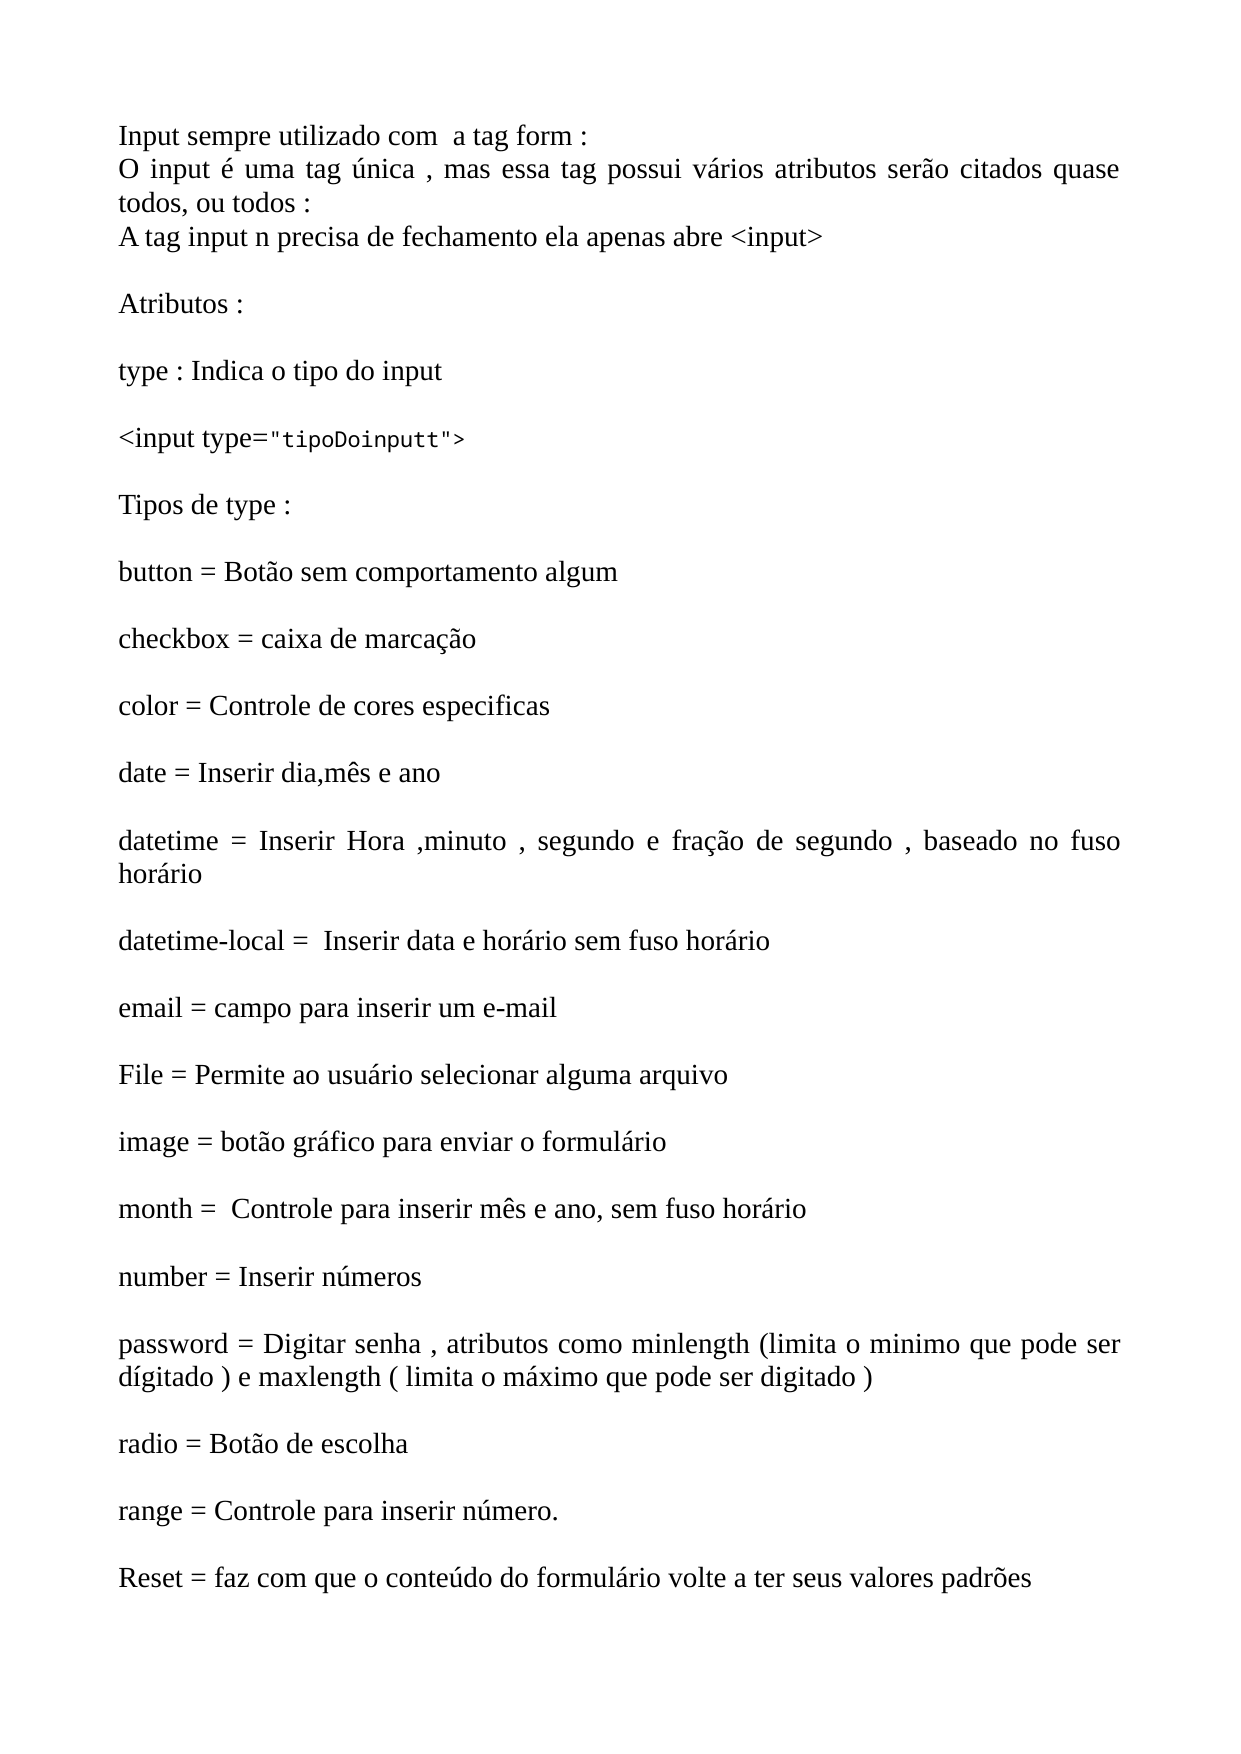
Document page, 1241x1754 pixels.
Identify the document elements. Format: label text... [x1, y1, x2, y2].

text checkbox = caixa de marcação [118, 621, 1122, 655]
text radio = Botão de escolha [118, 1426, 1122, 1460]
text Input sempre utilizado com a tag form : [118, 118, 1122, 152]
text number = Inserir números [118, 1259, 1122, 1292]
text Atributos : [118, 286, 1122, 319]
text datetime = Inserir Hora ,minuto , segundo e fração de segundo , baseado no fuso horário [118, 823, 1122, 890]
text email = campo para inserir um e-mail [118, 990, 1122, 1024]
text File = Permite ao usuário selecionar alguma arquivo [118, 1057, 1122, 1091]
text month = Controle para inserir mês e ano, sem fuso horário [118, 1192, 1122, 1225]
text date = Inserir dia,mês e ano [118, 756, 1122, 789]
text Tipos de type : [118, 487, 1122, 521]
text color = Controle de cores especificas [118, 688, 1122, 722]
text image = botão gráfico para enviar o formulário [118, 1124, 1122, 1158]
text range = Controle para inserir número. [118, 1493, 1122, 1527]
text datetime-local = Inserir data e horário sem fuso horário [118, 923, 1122, 957]
text password = Digitar senha , atributos como minlength (limita o minimo que pode ser dígitado ) e maxlength ( limita o máximo que pode ser digitado ) [118, 1326, 1122, 1393]
text A tag input n precisa de fechamento ela apenas abre <input> [118, 219, 1122, 252]
text O input é uma tag única , mas essa tag possui vários atributos serão citados quase todos, ou todos : [118, 152, 1122, 219]
text Reset = faz com que o conteúdo do formulário volte a ter seus valores padrões [118, 1561, 1122, 1594]
text type : Indica o tipo do input [118, 353, 1122, 386]
text <input type="tipoDoinputt"> [118, 420, 1122, 454]
text button = Botão sem comportamento algum [118, 554, 1122, 588]
